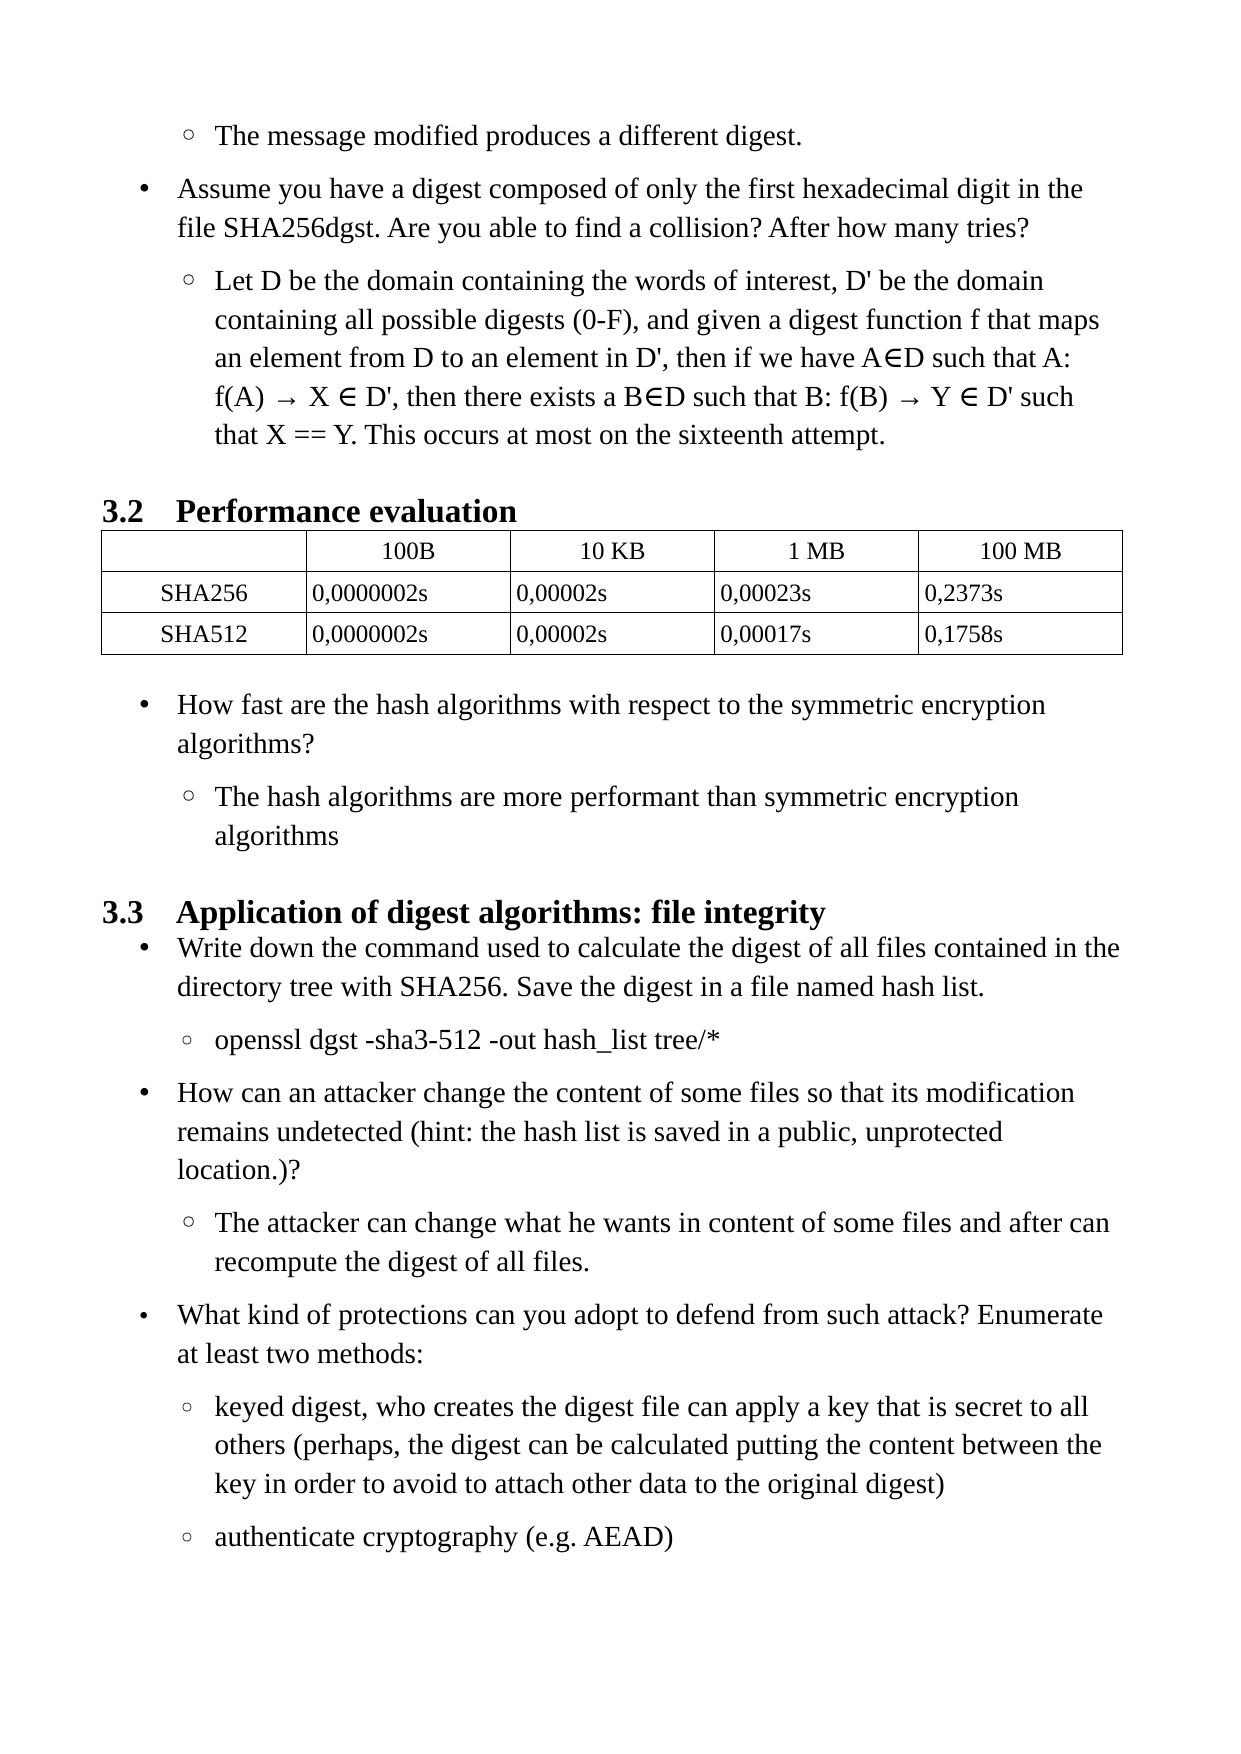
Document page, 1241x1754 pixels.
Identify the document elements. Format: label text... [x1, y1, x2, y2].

table_header [102, 531, 306, 571]
list Assume you have a digest composed of only the first hexadecimal digit in the file SHA256dgst. Are you able to find a collision? After how many tries? [139, 171, 1123, 243]
table_header 10 KB [511, 531, 714, 571]
table_cell SHA512 [102, 613, 306, 653]
list The attacker can change what he wants in content of some files and after can recompute the digest of all files. [177, 1205, 1123, 1278]
subtitle 3.2 Performance evaluation [102, 491, 1123, 530]
table_header 100 MB [919, 531, 1122, 571]
table_cell 0,1758s [919, 613, 1122, 653]
table_cell 0,00023s [715, 572, 918, 612]
list The hash algorithms are more performant than symmetric encryption algorithms [177, 779, 1123, 851]
list keyed digest, who creates the digest file can apply a key that is secret to all others (perhaps, the digest can be calculated putting the content between the key in order to avoid to attach other data to the original digest) [177, 1389, 1123, 1499]
list Let D be the domain containing the words of interest, D' be the domain containing all possible digests (0-F), and given a digest function f that maps an element from D to an element in D', then if we have A∈D such that A: f(A) → X ∈ D', then there exists a B∈D such that B: f(B) → Y ∈ D' such that X == Y. This occurs at most on the sixteenth attempt. [177, 263, 1123, 451]
table_cell 0,00017s [715, 613, 918, 653]
table_cell 0,00002s [511, 613, 714, 653]
table_cell SHA256 [102, 572, 306, 612]
list authenticate cryptography (e.g. AEAD) [177, 1519, 1123, 1553]
list How can an attacker change the content of some files so that its modification remains undetected (hint: the hash list is saved in a public, unprotected location.)? [139, 1075, 1123, 1186]
table_header 1 MB [715, 531, 918, 571]
subtitle 3.3 Application of digest algorithms: file integrity [102, 892, 1123, 930]
table_cell 0,00002s [511, 572, 714, 612]
table_cell 0,0000002s [307, 572, 510, 612]
list How fast are the hash algorithms with respect to the symmetric encryption algorithms? [139, 687, 1123, 760]
list Write down the command used to calculate the digest of all files contained in the directory tree with SHA256. Save the digest in a file named hash list. [139, 930, 1123, 1002]
list openssl dgst -sha3-512 -out hash_list tree/* [177, 1022, 1123, 1056]
table_header 100B [307, 531, 510, 571]
list The message modified produces a different digest. [177, 118, 1123, 152]
table_cell 0,0000002s [307, 613, 510, 653]
list What kind of protections can you adopt to defend from such attack? Enumerate at least two methods: [139, 1297, 1123, 1369]
table_cell 0,2373s [919, 572, 1122, 612]
